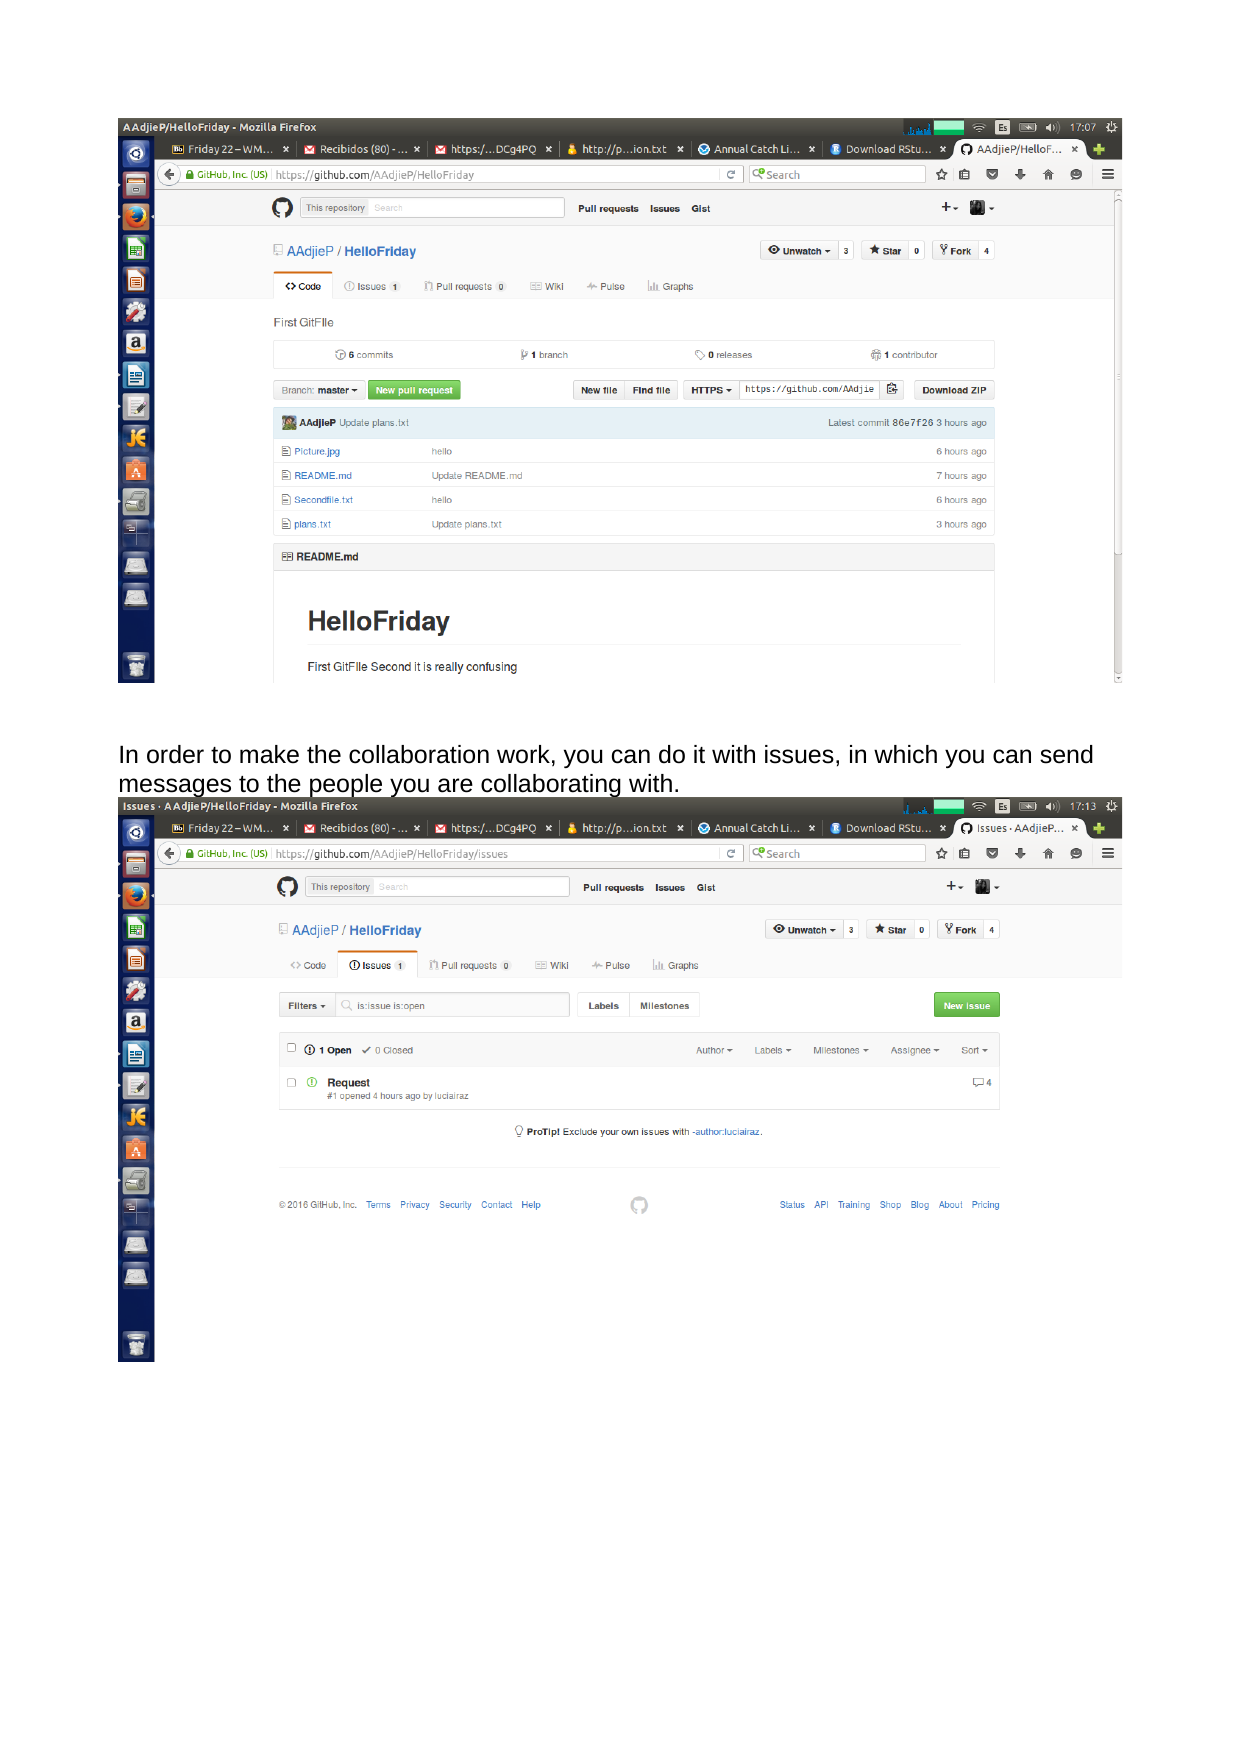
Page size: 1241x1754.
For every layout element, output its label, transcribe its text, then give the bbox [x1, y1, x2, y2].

picture [118, 118, 1123, 683]
picture [118, 797, 1123, 1362]
text In order to make the collaboration work, you can do it with issues, in which you can send messages to the people you are collaborating with. [118, 740, 1122, 797]
